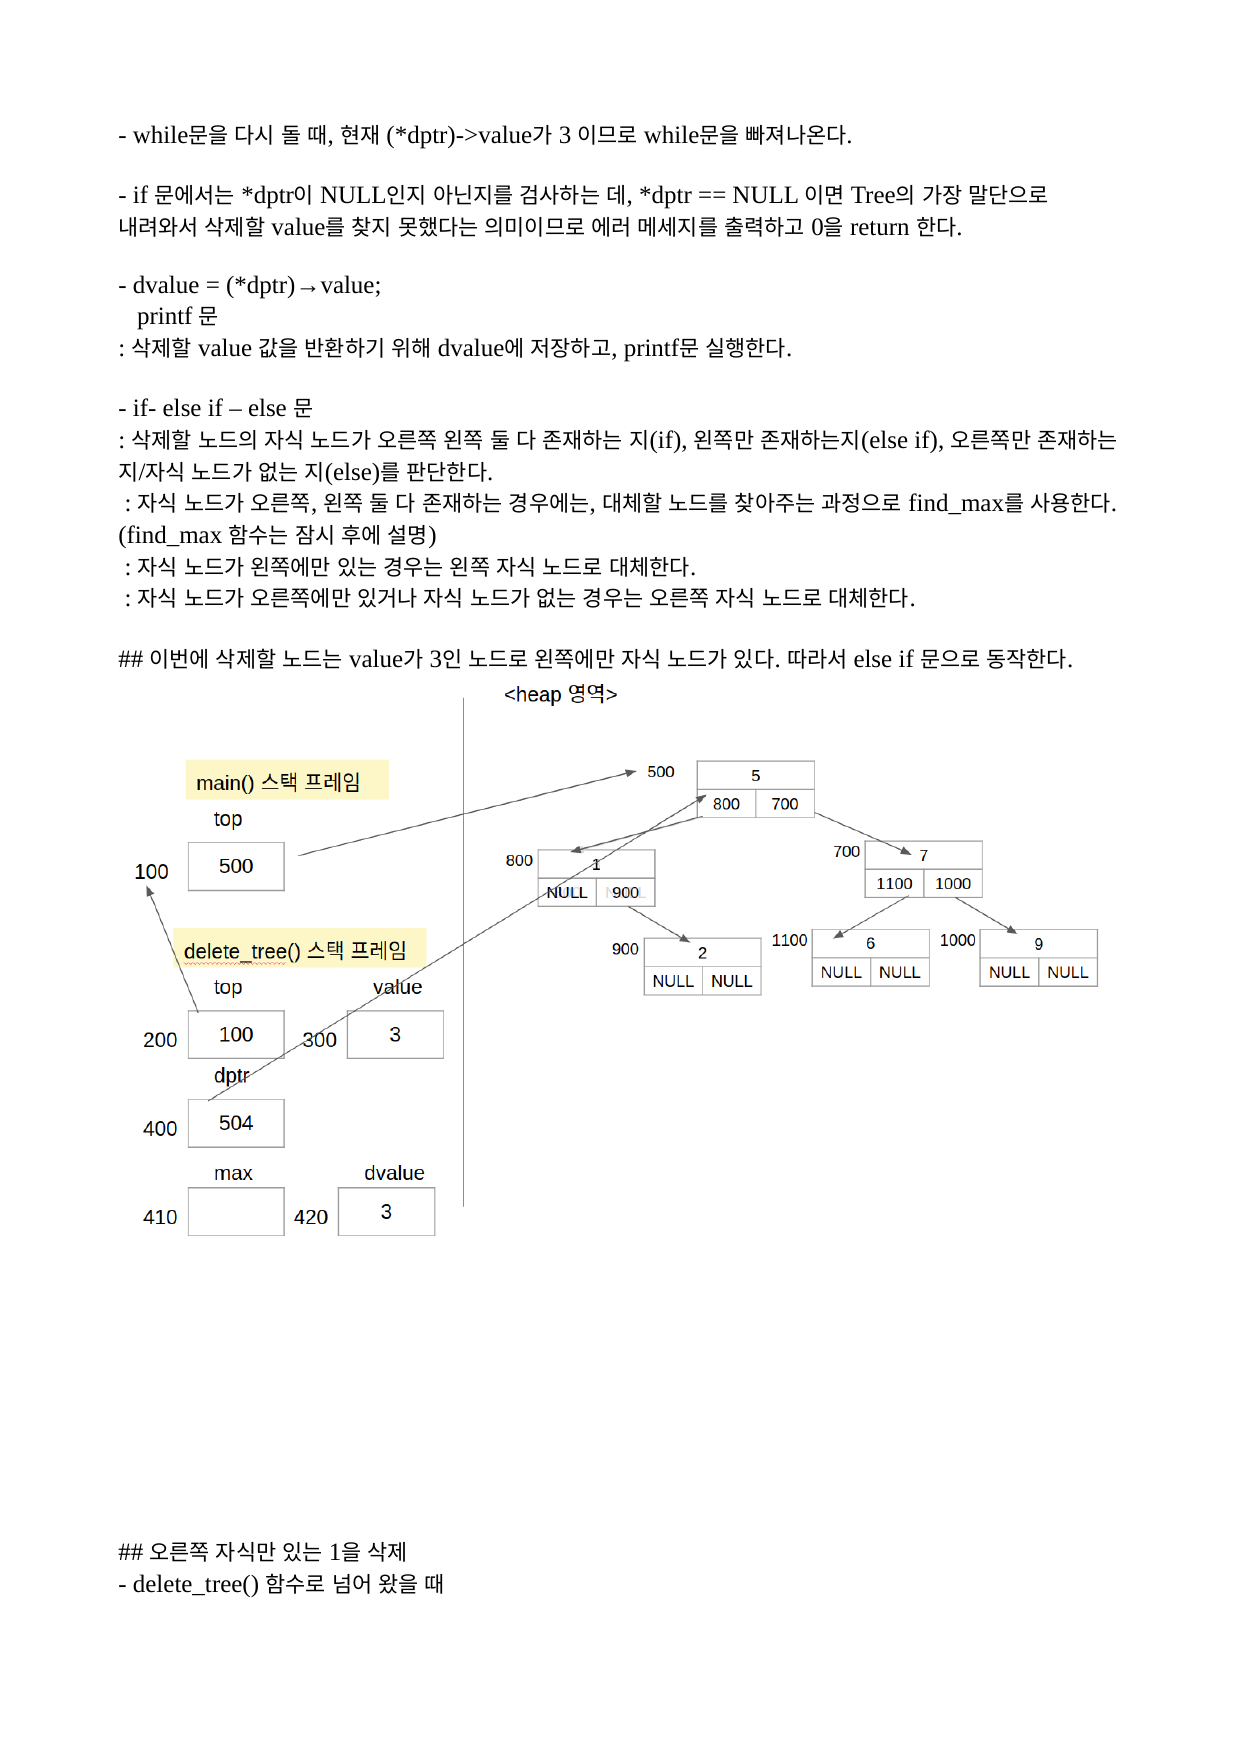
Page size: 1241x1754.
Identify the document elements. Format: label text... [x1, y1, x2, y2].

text - dvalue = (*dptr)→value; [118, 271, 1122, 299]
text (find_max 함수는 잠시 후에 설명) [118, 518, 1122, 550]
text : 삭제할 value 값을 반환하기 위해 dvalue에 저장하고, printf문 실행한다. [118, 331, 1122, 363]
text - if- else if – else 문 [118, 391, 1122, 423]
text - if 문에서는 *dptr이 NULL인지 아닌지를 검사하는 데, *dptr == NULL 이면 Tree의 가장 말단으로 내려와서 삭제할 value를 찾지 못했다는 의미이므로 에러 메세지를 출력하고 0을 return 한다. [118, 178, 1122, 242]
text ## 오른쪽 자식만 있는 1을 삭제 [118, 1535, 1122, 1567]
picture [118, 673, 1123, 1248]
text : 자식 노드가 오른쪽, 왼쪽 둘 다 존재하는 경우에는, 대체할 노드를 찾아주는 과정으로 find_max를 사용한다. [118, 486, 1122, 518]
text printf 문 [118, 299, 1122, 331]
text ## 이번에 삭제할 노드는 value가 3인 노드로 왼쪽에만 자식 노드가 있다. 따라서 else if 문으로 동작한다. [118, 642, 1122, 673]
text : 삭제할 노드의 자식 노드가 오른쪽 왼쪽 둘 다 존재하는 지(if), 왼쪽만 존재하는지(else if), 오른쪽만 존재하는 지/자식 노드가 없는 지(else)를 판단한다. [118, 423, 1122, 486]
text : 자식 노드가 오른쪽에만 있거나 자식 노드가 없는 경우는 오른쪽 자식 노드로 대체한다. [118, 581, 1122, 613]
text : 자식 노드가 왼쪽에만 있는 경우는 왼쪽 자식 노드로 대체한다. [118, 550, 1122, 581]
text - while문을 다시 돌 때, 현재 (*dptr)->value가 3 이므로 while문을 빠져나온다. [118, 118, 1122, 150]
text - delete_tree() 함수로 넘어 왔을 때 [118, 1567, 1122, 1598]
